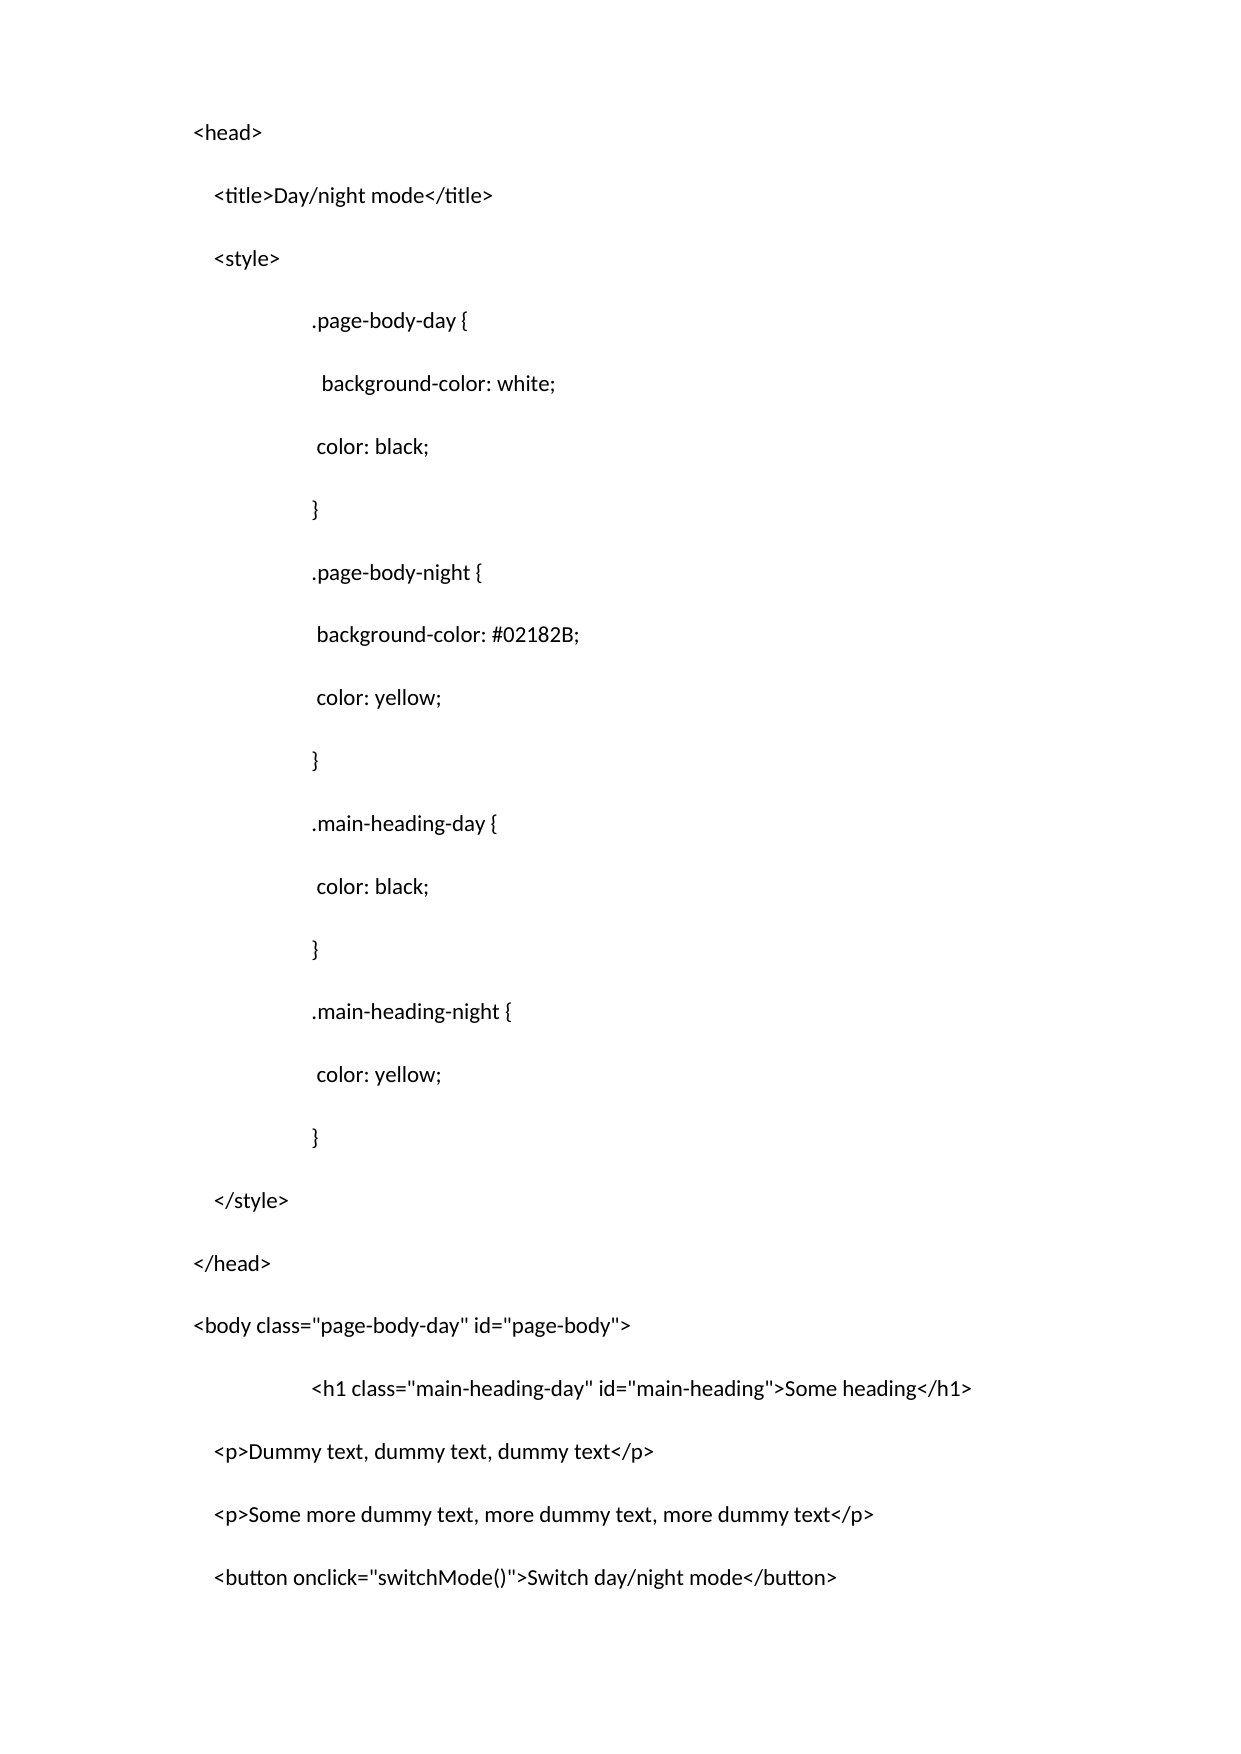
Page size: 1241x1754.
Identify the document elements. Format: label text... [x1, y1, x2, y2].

text color: black; [193, 432, 1122, 460]
text .main-heading-day { [193, 809, 1122, 837]
text color: yellow; [193, 683, 1122, 711]
text background-color: white; [193, 369, 1122, 397]
text .main-heading-night { [193, 997, 1122, 1026]
text .page-body-day { [193, 307, 1122, 334]
text } [193, 746, 1122, 774]
text </head> [193, 1249, 1122, 1277]
text <style> [193, 244, 1122, 272]
text color: yellow; [193, 1060, 1122, 1088]
text } [193, 935, 1122, 963]
text background-color: #02182B; [193, 621, 1122, 649]
text } [193, 495, 1122, 523]
text <p>Dummy text, dummy text, dummy text</p> [193, 1437, 1122, 1465]
text <body class="page-body-day" id="page-body"> [193, 1312, 1122, 1339]
text <head> [193, 118, 1122, 146]
text <p>Some more dummy text, more dummy text, more dummy text</p> [193, 1500, 1122, 1528]
text <button onclick="switchMode()">Switch day/night mode</button> [193, 1563, 1122, 1591]
text color: black; [193, 872, 1122, 900]
text .page-body-night { [193, 558, 1122, 586]
text <h1 class="main-heading-day" id="main-heading">Some heading</h1> [193, 1374, 1122, 1402]
text </style> [193, 1186, 1122, 1214]
text <title>Day/night mode</title> [193, 181, 1122, 209]
text } [193, 1123, 1122, 1151]
